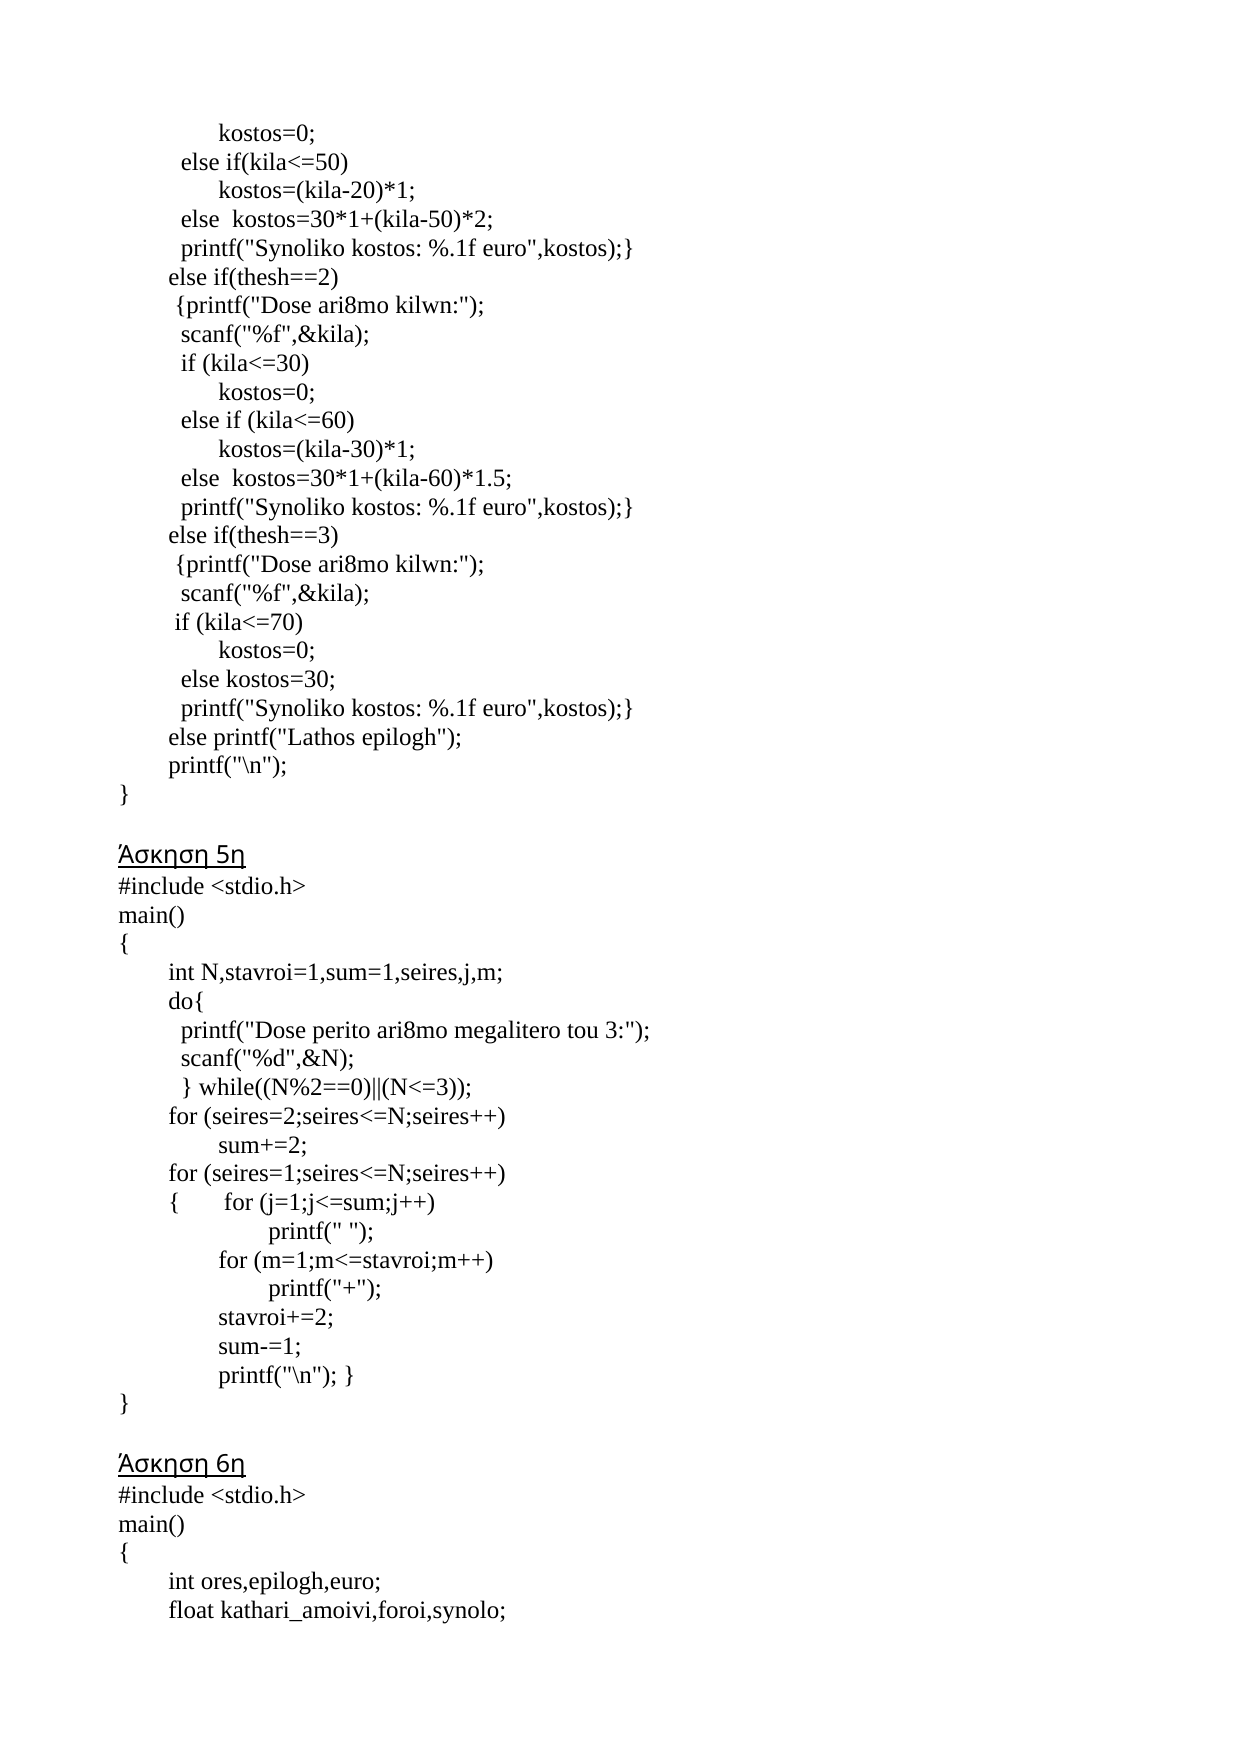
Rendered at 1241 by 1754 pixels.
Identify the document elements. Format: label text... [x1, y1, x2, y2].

text kostos=0; [118, 118, 1122, 147]
text float kathari_amoivi,foroi,synolo; [118, 1595, 1122, 1624]
text stavroi+=2; [118, 1302, 1122, 1331]
text printf("\n"); [118, 751, 1122, 779]
text for (seires=1;seires<=N;seires++) [118, 1158, 1122, 1187]
text sum-=1; [118, 1331, 1122, 1360]
text else kostos=30; [118, 664, 1122, 693]
text main() [118, 1509, 1122, 1537]
text { [118, 1537, 1122, 1566]
text #include <stdio.h> [118, 871, 1122, 900]
text printf(" "); [118, 1216, 1122, 1245]
text printf("Dose perito ari8mo megalitero tou 3:"); [118, 1015, 1122, 1043]
text printf("Synoliko kostos: %.1f euro",kostos);} [118, 233, 1122, 262]
text if (kila<=70) [118, 607, 1122, 636]
text do{ [118, 986, 1122, 1015]
text kostos=0; [118, 377, 1122, 406]
text kostos=(kila-30)*1; [118, 434, 1122, 463]
text scanf("%f",&kila); [118, 578, 1122, 607]
text printf("\n"); } [118, 1360, 1122, 1388]
text else if(thesh==3) [118, 521, 1122, 549]
text #include <stdio.h> [118, 1480, 1122, 1509]
text { [118, 928, 1122, 957]
text else if(thesh==2) [118, 262, 1122, 291]
text main() [118, 900, 1122, 928]
text scanf("%d",&N); [118, 1043, 1122, 1072]
text { for (j=1;j<=sum;j++) [118, 1187, 1122, 1216]
text for (seires=2;seires<=N;seires++) [118, 1101, 1122, 1130]
text else printf("Lathos epilogh"); [118, 722, 1122, 751]
text kostos=(kila-20)*1; [118, 176, 1122, 204]
text {printf("Dose ari8mo kilwn:"); [118, 291, 1122, 319]
text for (m=1;m<=stavroi;m++) [118, 1245, 1122, 1273]
text } [118, 1388, 1122, 1417]
text int ores,epilogh,euro; [118, 1566, 1122, 1595]
text else if(kila<=50) [118, 147, 1122, 176]
text sum+=2; [118, 1130, 1122, 1158]
text printf("+"); [118, 1273, 1122, 1302]
text printf("Synoliko kostos: %.1f euro",kostos);} [118, 693, 1122, 722]
text } while((N%2==0)||(N<=3)); [118, 1072, 1122, 1101]
text else kostos=30*1+(kila-60)*1.5; [118, 463, 1122, 492]
text {printf("Dose ari8mo kilwn:"); [118, 549, 1122, 578]
text else kostos=30*1+(kila-50)*2; [118, 204, 1122, 233]
text kostos=0; [118, 636, 1122, 664]
text else if (kila<=60) [118, 406, 1122, 434]
text int N,stavroi=1,sum=1,seires,j,m; [118, 957, 1122, 986]
text if (kila<=30) [118, 348, 1122, 377]
text Άσκηση 6η [118, 1446, 1122, 1480]
text } [118, 779, 1122, 808]
text printf("Synoliko kostos: %.1f euro",kostos);} [118, 492, 1122, 521]
text scanf("%f",&kila); [118, 319, 1122, 348]
text Άσκηση 5η [118, 837, 1122, 871]
